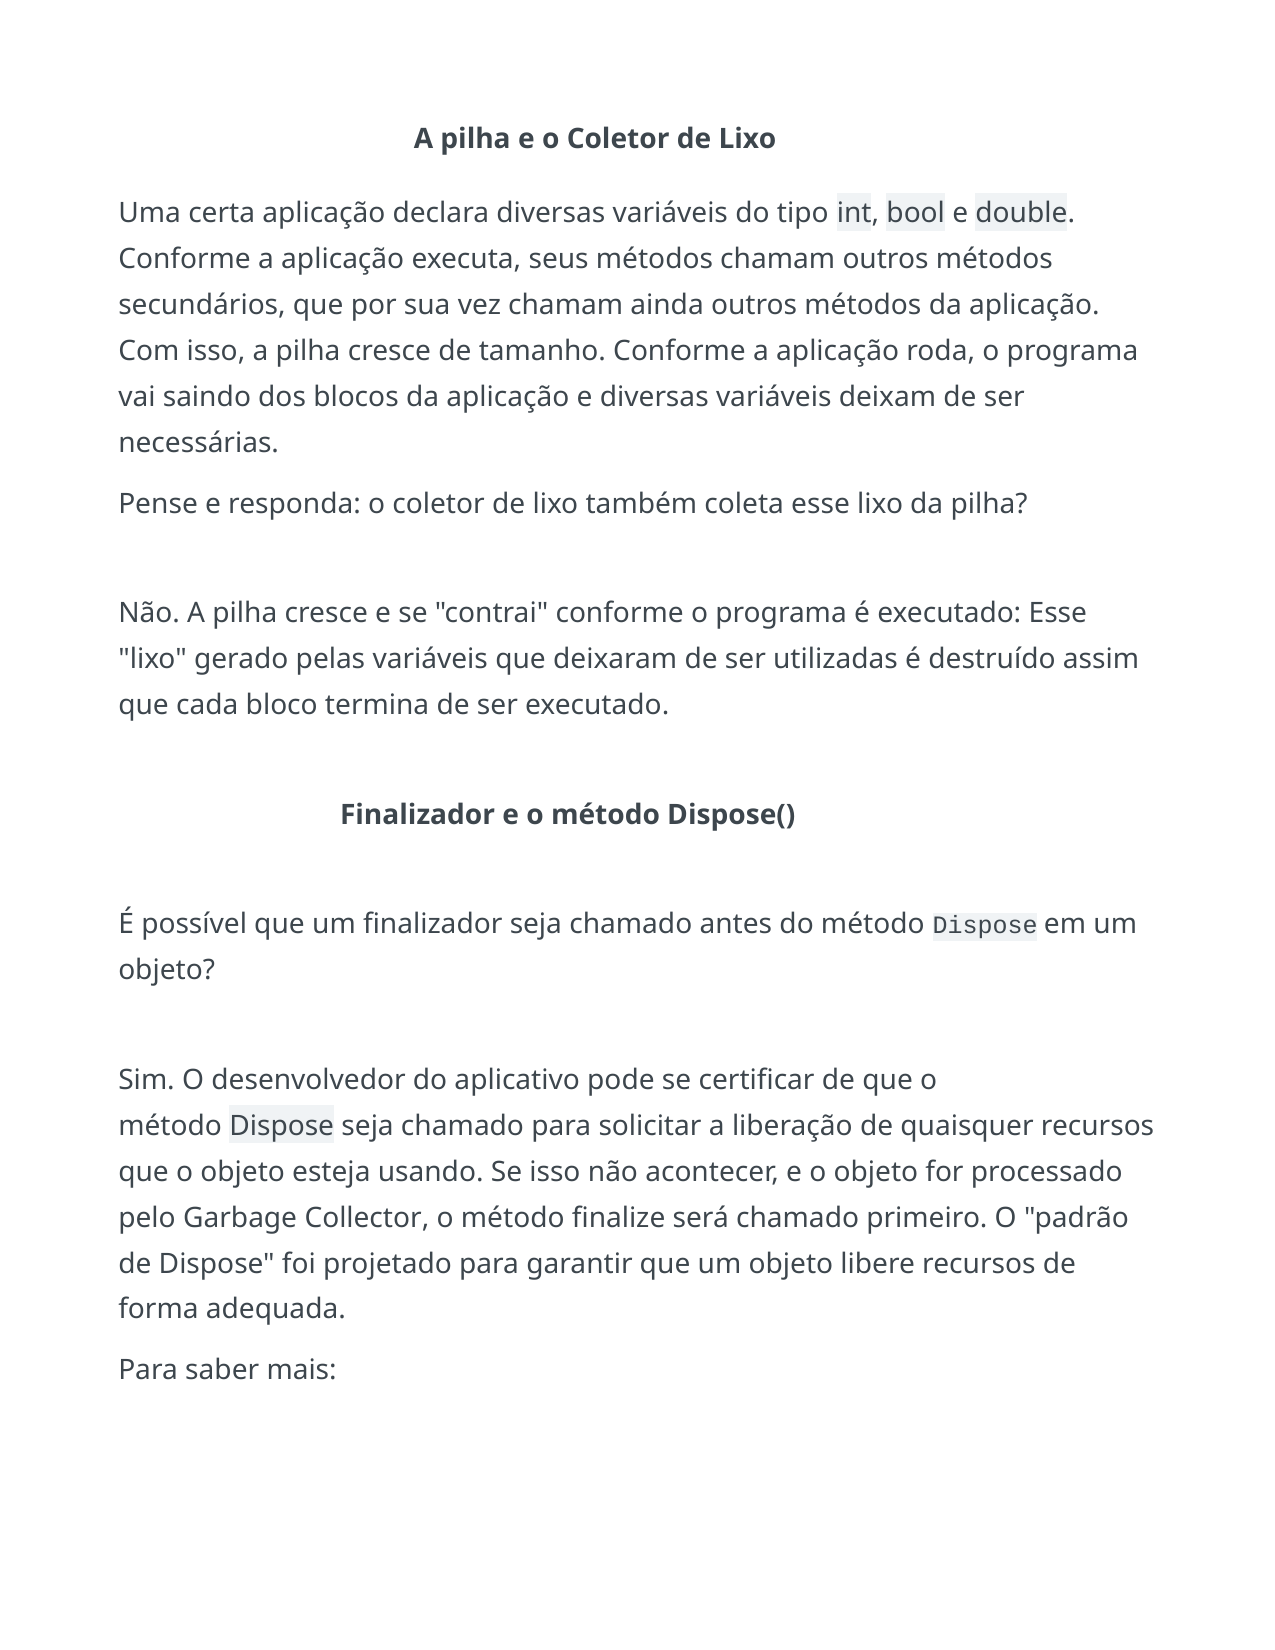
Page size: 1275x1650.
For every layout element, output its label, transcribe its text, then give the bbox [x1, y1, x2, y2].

text Não. A pilha cresce e se "contrai" conforme o programa é executado: Esse "lixo" gerado pelas variáveis que deixaram de ser utilizadas é destruído assim que cada bloco termina de ser executado. [118, 593, 1157, 723]
text Pense e responda: o coletor de lixo também coleta esse lixo da pilha? [118, 483, 1157, 521]
text É possível que um finalizador seja chamado antes do método Dispose em um objeto? [118, 904, 1157, 988]
text Para saber mais: [118, 1349, 1157, 1388]
text Finalizador e o método Dispose() [118, 794, 1157, 832]
text Uma certa aplicação declara diversas variáveis do tipo int, bool e double. Conforme a aplicação executa, seus métodos chamam outros métodos secundários, que por sua vez chamam ainda outros métodos da aplicação. Com isso, a pilha cresce de tamanho. Conforme a aplicação roda, o programa vai saindo dos blocos da aplicação e diversas variáveis deixam de ser necessárias. [118, 156, 1157, 461]
text A pilha e o Coletor de Lixo [118, 118, 1157, 156]
text Sim. O desenvolvedor do aplicativo pode se certificar de que o método Dispose seja chamado para solicitar a liberação de quaisquer recursos que o objeto esteja usando. Se isso não acontecer, e o objeto for processado pelo Garbage Collector, o método finalize será chamado primeiro. O "padrão de Dispose" foi projetado para garantir que um objeto libere recursos de forma adequada. [118, 1059, 1157, 1327]
